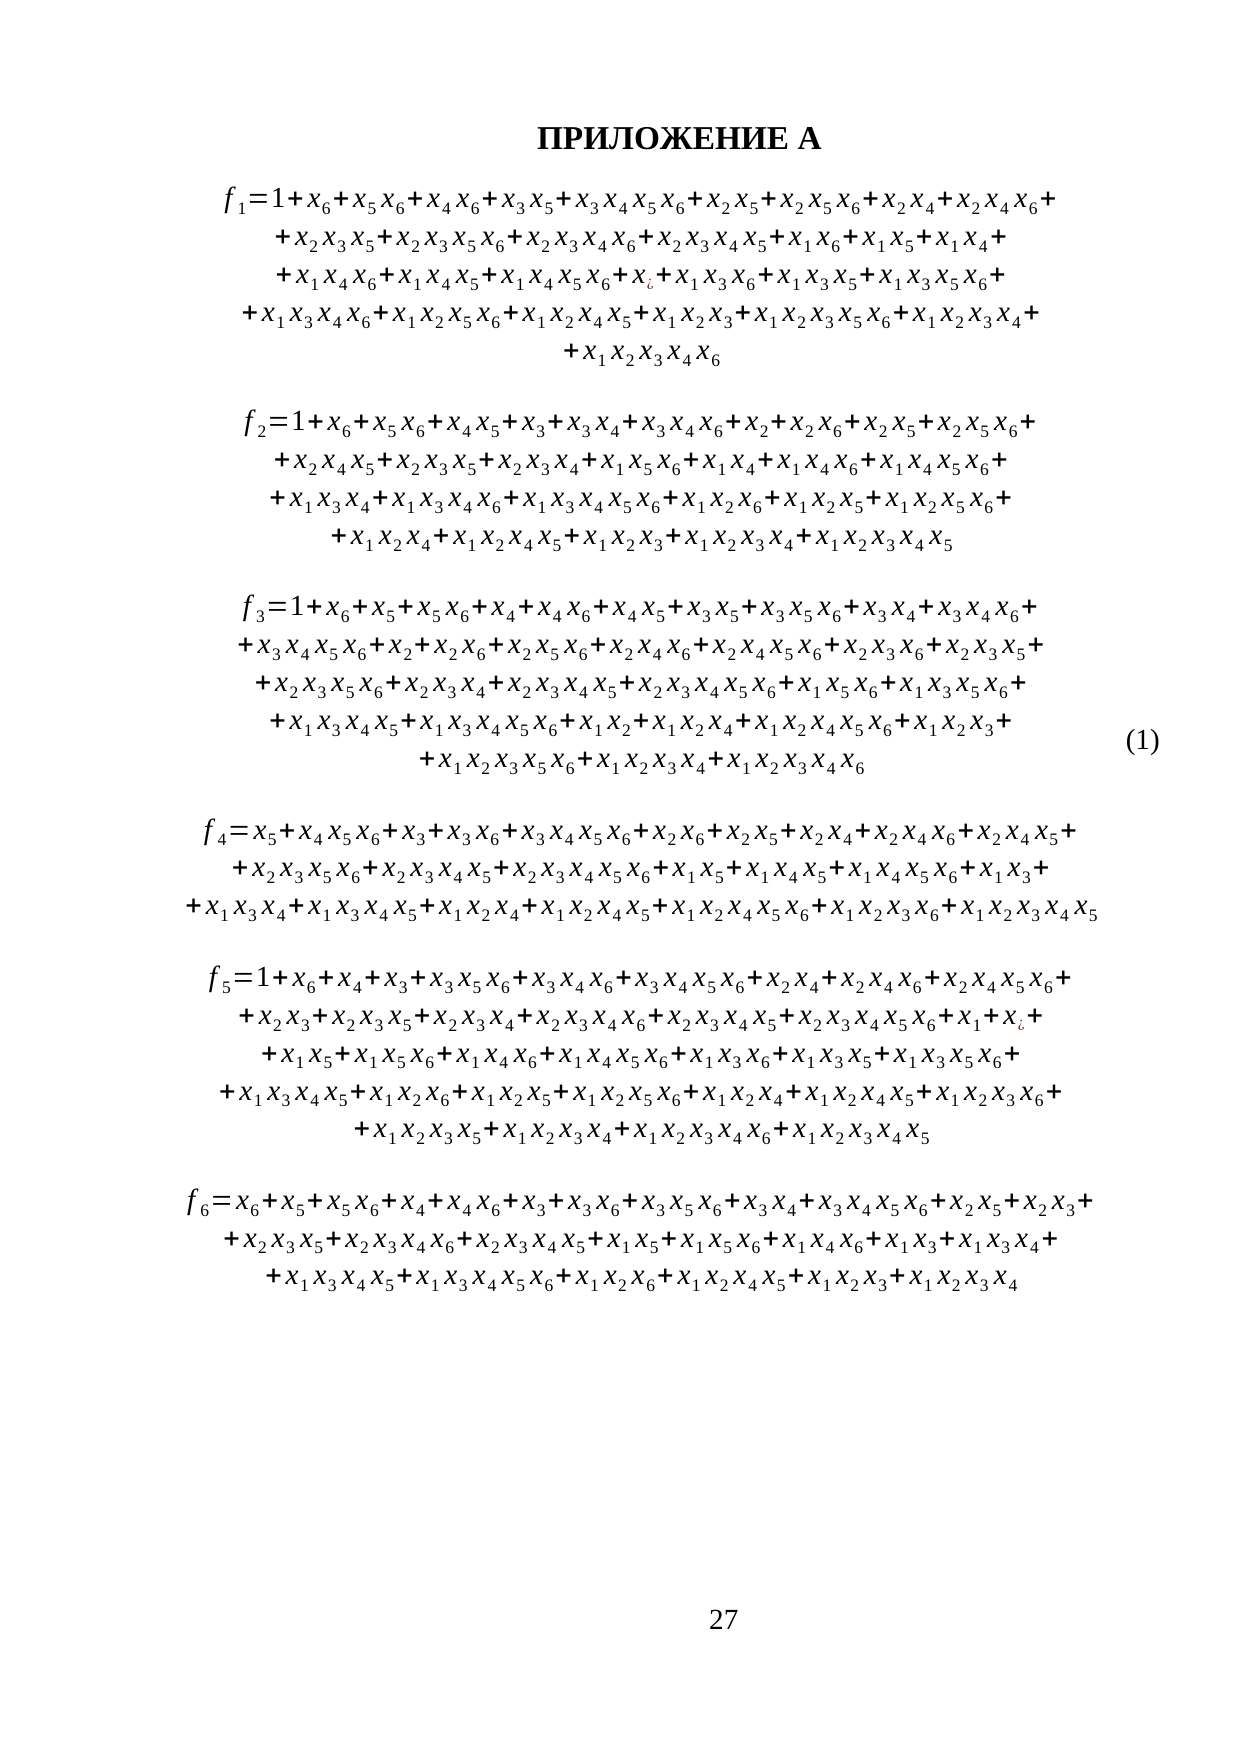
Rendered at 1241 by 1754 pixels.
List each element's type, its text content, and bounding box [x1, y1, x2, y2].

table_header (1) [1104, 176, 1181, 1318]
subtitle ПРИЛОЖЕНИЕ А [177, 118, 1181, 156]
table_header [177, 176, 1104, 1318]
